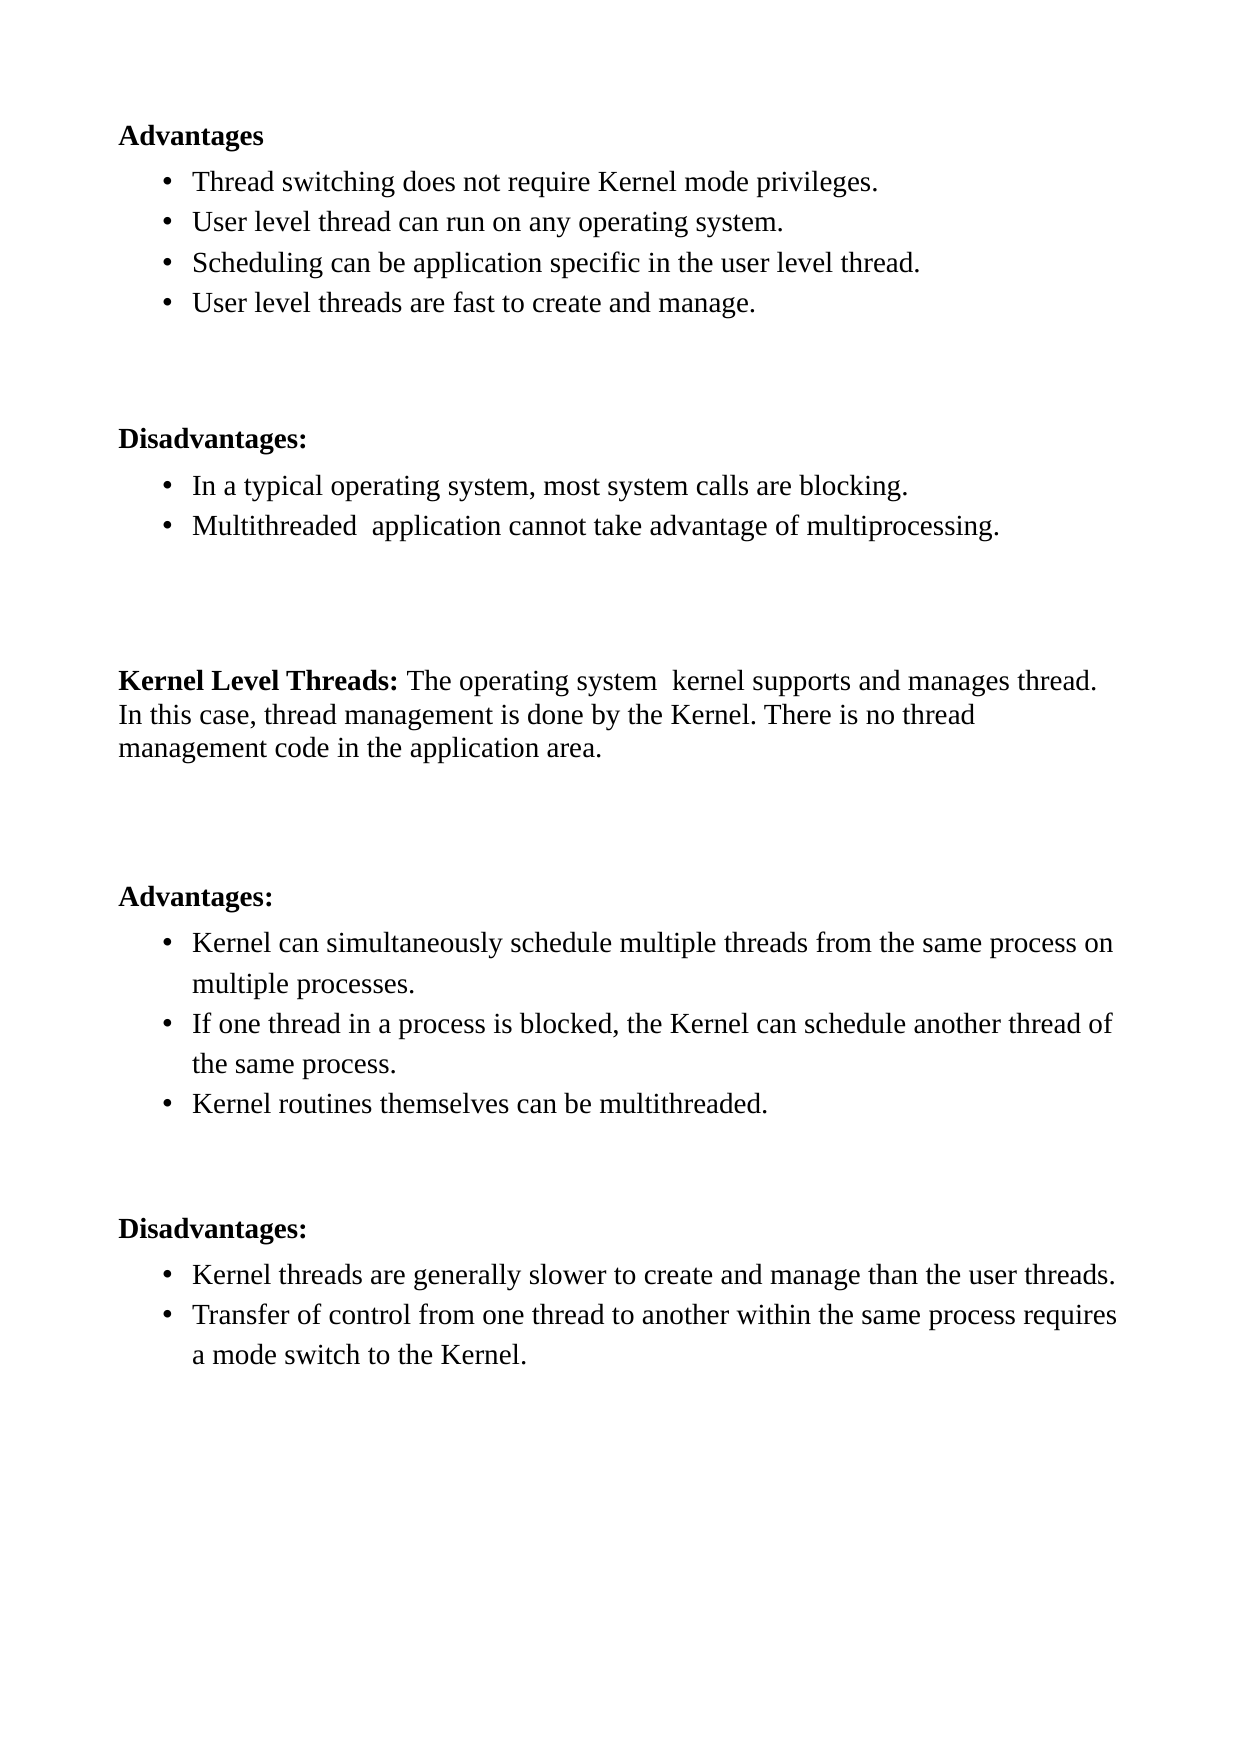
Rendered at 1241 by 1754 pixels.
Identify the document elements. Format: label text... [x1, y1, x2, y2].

list If one thread in a process is blocked, the Kernel can schedule another thread of the same process. [162, 1006, 1122, 1080]
subtitle Disadvantages: [118, 1211, 1122, 1244]
list Kernel routines themselves can be multithreaded. [162, 1086, 1122, 1120]
subtitle Advantages: [118, 879, 1122, 913]
list Scheduling can be application specific in the user level thread. [162, 245, 1122, 278]
list Transfer of control from one thread to another within the same process requires a mode switch to the Kernel. [162, 1297, 1122, 1371]
list Thread switching does not require Kernel mode privileges. [162, 164, 1122, 198]
list Multithreaded application cannot take advantage of multiprocessing. [162, 508, 1122, 542]
list In a typical operating system, most system calls are blocking. [162, 468, 1122, 501]
subtitle Disadvantages: [118, 422, 1122, 455]
text Kernel Level Threads: The operating system kernel supports and manages thread. In this case, thread management is done by the Kernel. There is no thread management code in the application area. [118, 663, 1122, 764]
list Kernel can simultaneously schedule multiple threads from the same process on multiple processes. [162, 925, 1122, 999]
list User level thread can run on any operating system. [162, 204, 1122, 238]
list Kernel threads are generally slower to create and manage than the user threads. [162, 1257, 1122, 1290]
subtitle Advantages [118, 118, 1122, 152]
list User level threads are fast to create and manage. [162, 285, 1122, 319]
